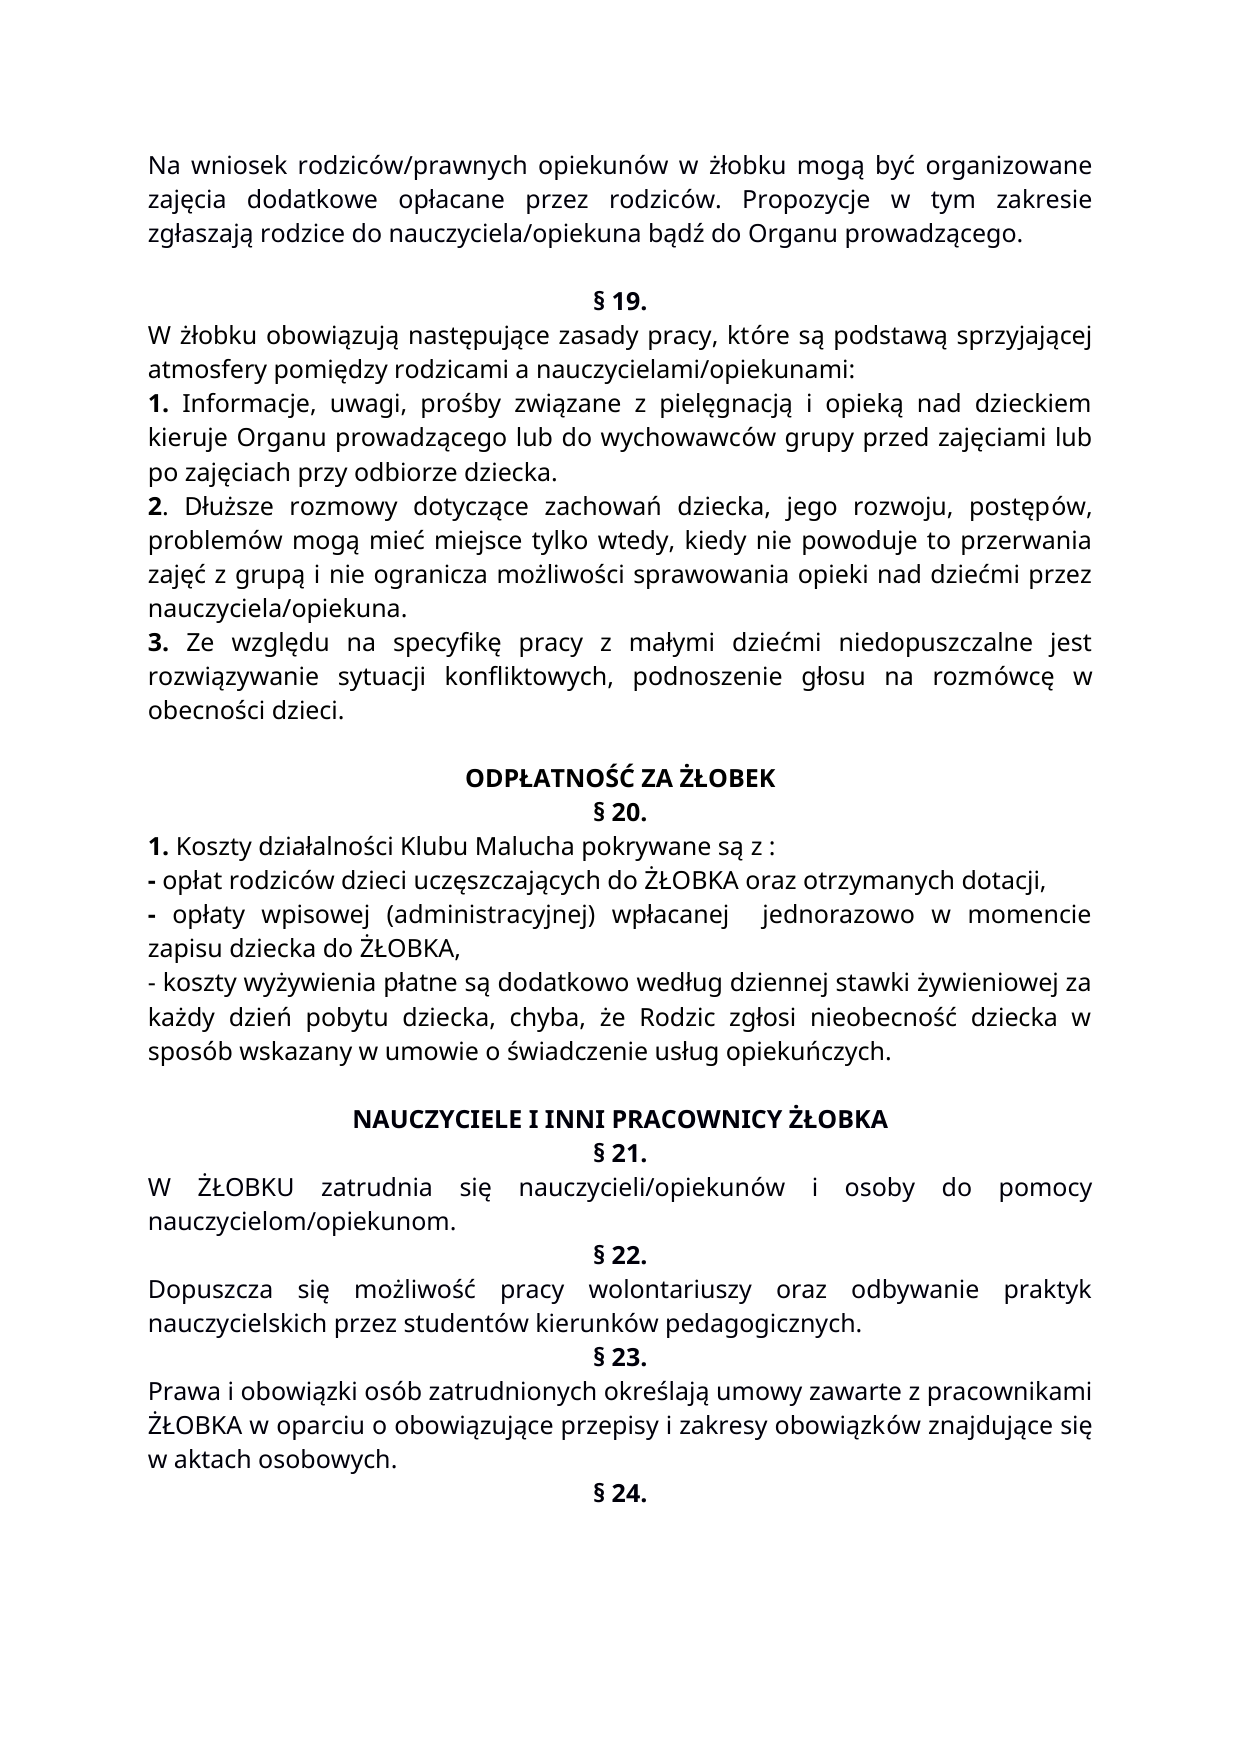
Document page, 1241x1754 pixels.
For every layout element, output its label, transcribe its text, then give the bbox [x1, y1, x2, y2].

text § 20. [148, 795, 1093, 829]
text - opłat rodziców dzieci uczęszczających do ŻŁOBKA oraz otrzymanych dotacji, [148, 863, 1093, 897]
text Na wniosek rodziców/prawnych opiekunów w żłobku mogą być organizowane zajęcia dodatkowe opłacane przez rodziców. Propozycje w tym zakresie zgłaszają rodzice do nauczyciela/opiekuna bądź do Organu prowadzącego. [148, 148, 1093, 250]
text § 23. [148, 1340, 1093, 1374]
text § 21. [148, 1135, 1093, 1169]
text § 19. [148, 284, 1093, 318]
text 2. Dłuższe rozmowy dotyczące zachowań dziecka, jego rozwoju, postępów, problemów mogą mieć miejsce tylko wtedy, kiedy nie powoduje to przerwania zajęć z grupą i nie ogranicza możliwości sprawowania opieki nad dziećmi przez nauczyciela/opiekuna. [148, 488, 1093, 624]
text NAUCZYCIELE I INNI PRACOWNICY ŻŁOBKA [148, 1101, 1093, 1135]
text W żłobku obowiązują następujące zasady pracy, które są podstawą sprzyjającej atmosfery pomiędzy rodzicami a nauczycielami/opiekunami: [148, 318, 1093, 386]
text W ŻŁOBKU zatrudnia się nauczycieli/opiekunów i osoby do pomocy nauczycielom/opiekunom. [148, 1169, 1093, 1238]
text 1. Koszty działalności Klubu Malucha pokrywane są z : [148, 829, 1093, 863]
text Dopuszcza się możliwość pracy wolontariuszy oraz odbywanie praktyk nauczycielskich przez studentów kierunków pedagogicznych. [148, 1272, 1093, 1340]
text - koszty wyżywienia płatne są dodatkowo według dziennej stawki żywieniowej za każdy dzień pobytu dziecka, chyba, że Rodzic zgłosi nieobecność dziecka w sposób wskazany w umowie o świadczenie usług opiekuńczych. [148, 965, 1093, 1067]
text ODPŁATNOŚĆ ZA ŻŁOBEK [148, 761, 1093, 795]
text Prawa i obowiązki osób zatrudnionych określają umowy zawarte z pracownikami ŻŁOBKA w oparciu o obowiązujące przepisy i zakresy obowiązków znajdujące się w aktach osobowych. [148, 1374, 1093, 1476]
text 3. Ze względu na specyfikę pracy z małymi dziećmi niedopuszczalne jest rozwiązywanie sytuacji konfliktowych, podnoszenie głosu na rozmówcę w obecności dzieci. [148, 624, 1093, 727]
text - opłaty wpisowej (administracyjnej) wpłacanej jednorazowo w momencie zapisu dziecka do ŻŁOBKA, [148, 897, 1093, 965]
text 1. Informacje, uwagi, prośby związane z pielęgnacją i opieką nad dzieckiem kieruje Organu prowadzącego lub do wychowawców grupy przed zajęciami lub po zajęciach przy odbiorze dziecka. [148, 386, 1093, 488]
text § 22. [148, 1238, 1093, 1272]
text § 24. [148, 1476, 1093, 1510]
